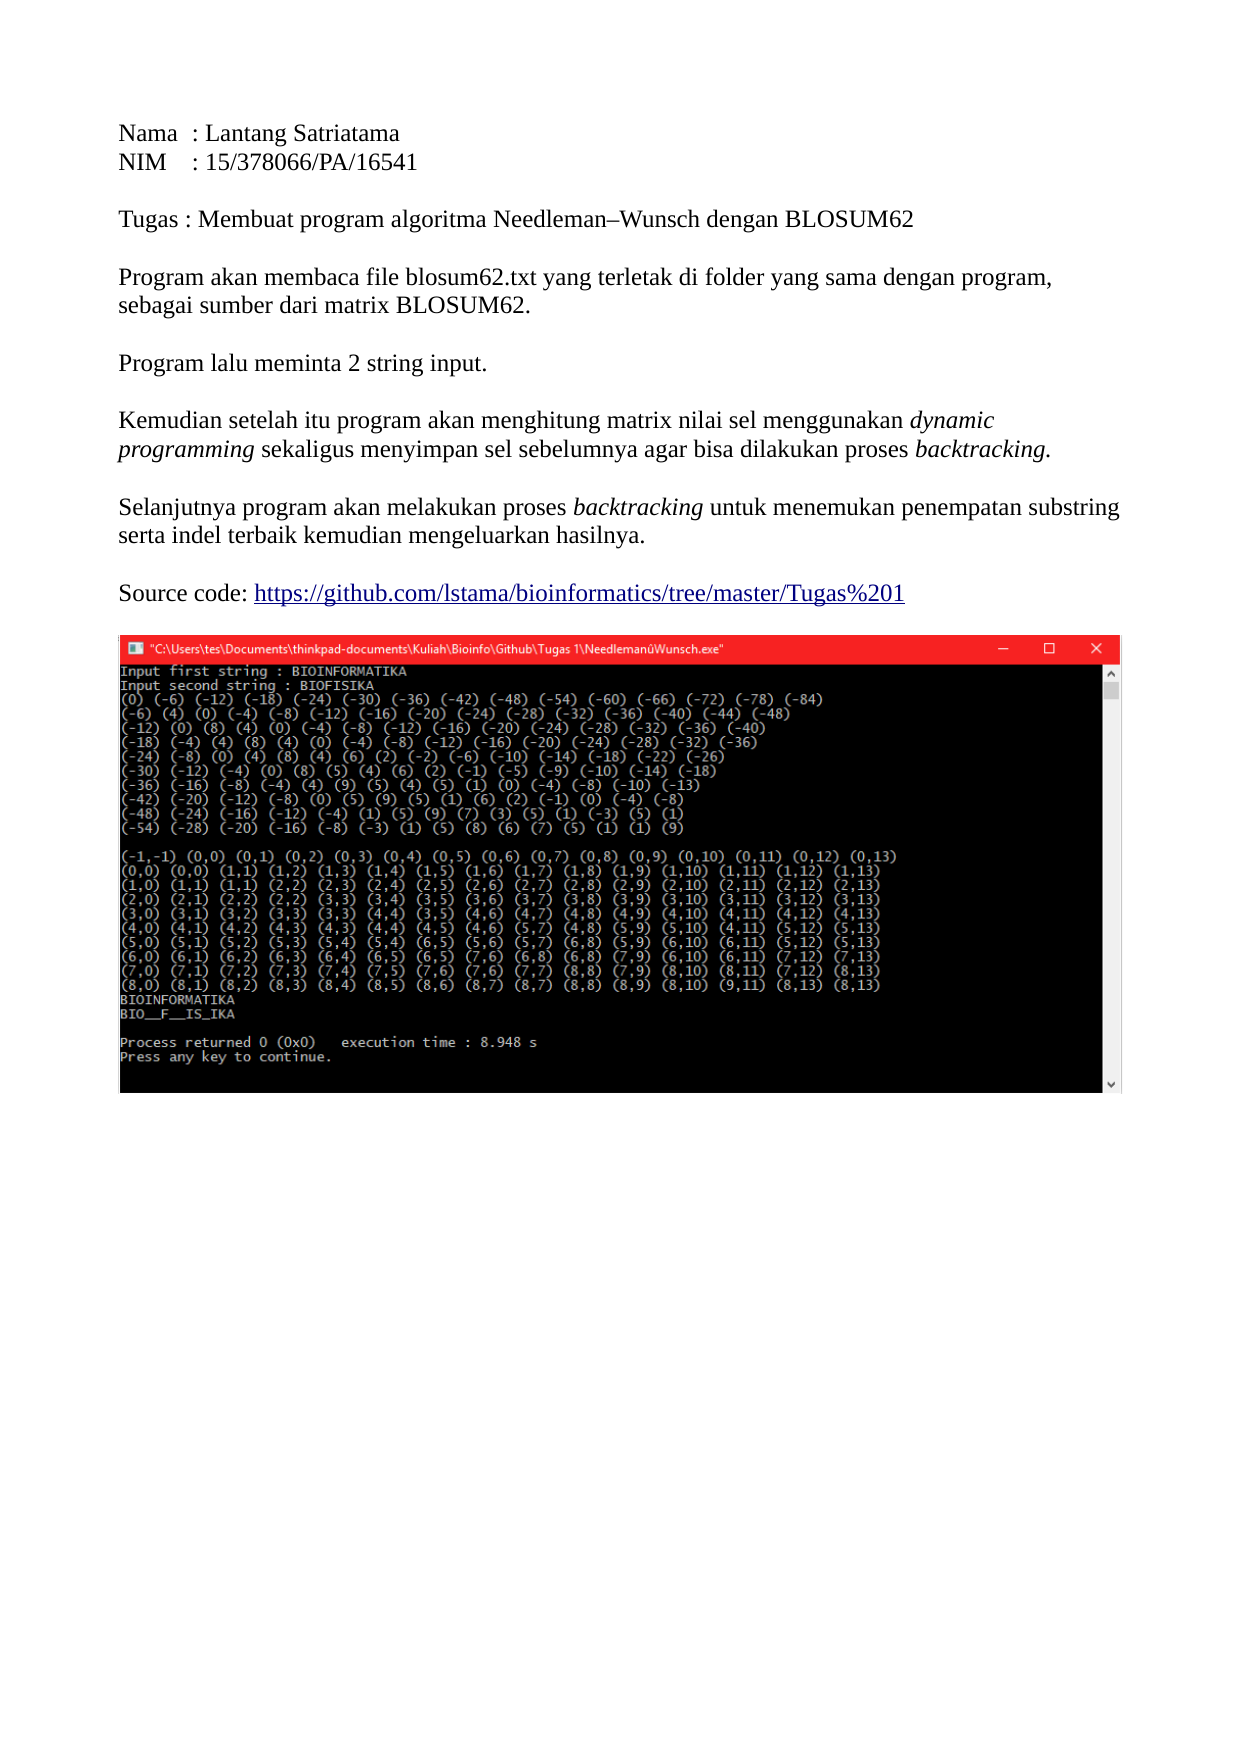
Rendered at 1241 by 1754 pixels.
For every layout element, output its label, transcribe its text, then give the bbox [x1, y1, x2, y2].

text Selanjutnya program akan melakukan proses backtracking untuk menemukan penempatan substring serta indel terbaik kemudian mengeluarkan hasilnya. [118, 492, 1122, 549]
text NIM : 15/378066/PA/16541 [118, 147, 1122, 176]
text Program lalu meminta 2 string input. [118, 348, 1122, 377]
picture [118, 635, 1123, 1094]
text Program akan membaca file blosum62.txt yang terletak di folder yang sama dengan program, sebagai sumber dari matrix BLOSUM62. [118, 262, 1122, 319]
text Nama : Lantang Satriatama [118, 118, 1122, 147]
text Source code: https://github.com/lstama/bioinformatics/tree/master/Tugas%201 [118, 578, 1122, 607]
text Tugas : Membuat program algoritma Needleman–Wunsch dengan BLOSUM62 [118, 204, 1122, 233]
text Kemudian setelah itu program akan menghitung matrix nilai sel menggunakan dynamic programming sekaligus menyimpan sel sebelumnya agar bisa dilakukan proses backtracking. [118, 406, 1122, 463]
